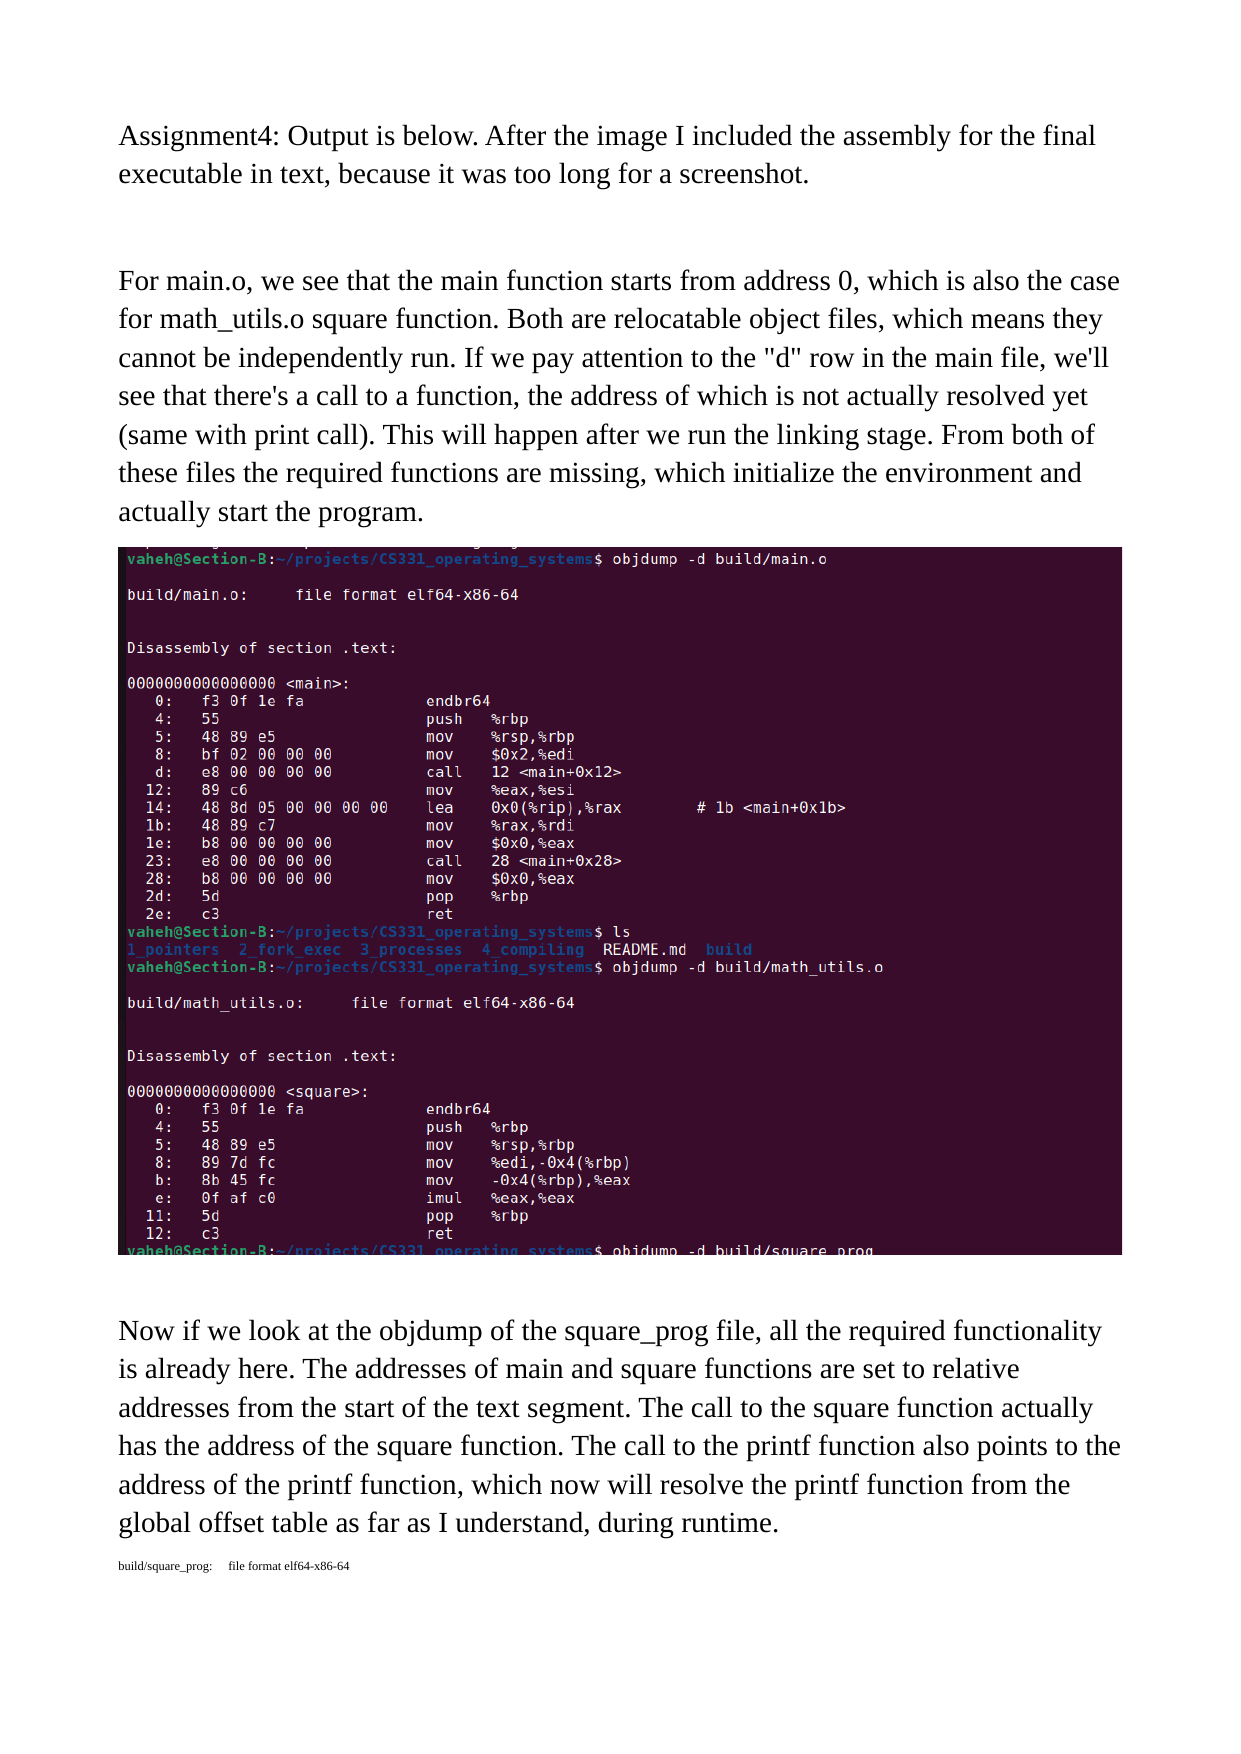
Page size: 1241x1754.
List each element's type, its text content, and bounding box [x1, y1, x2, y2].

text build/square_prog: file format elf64-x86-64 [118, 1558, 1122, 1573]
text For main.o, we see that the main function starts from address 0, which is also the case for math_utils.o square function. Both are relocatable object files, which means they cannot be independently run. If we pay attention to the "d" row in the main file, we'll see that there's a call to a function, the address of which is not actually resolved yet (same with print call). This will happen after we run the linking stage. From both of these files the required functions are missing, which initialize the environment and actually start the program. [118, 263, 1122, 528]
text Now if we look at the objdump of the square_prog file, all the required functionality is already here. The addresses of main and square functions are set to relative addresses from the start of the text segment. The call to the square function actually has the address of the square function. The call to the printf function also points to the address of the printf function, which now will resolve the printf function from the global offset table as far as I understand, during runtime. [118, 1313, 1122, 1539]
text Assignment4: Output is below. After the image I included the assembly for the final executable in text, because it was too long for a screenshot. [118, 118, 1122, 190]
picture [118, 547, 1123, 1255]
